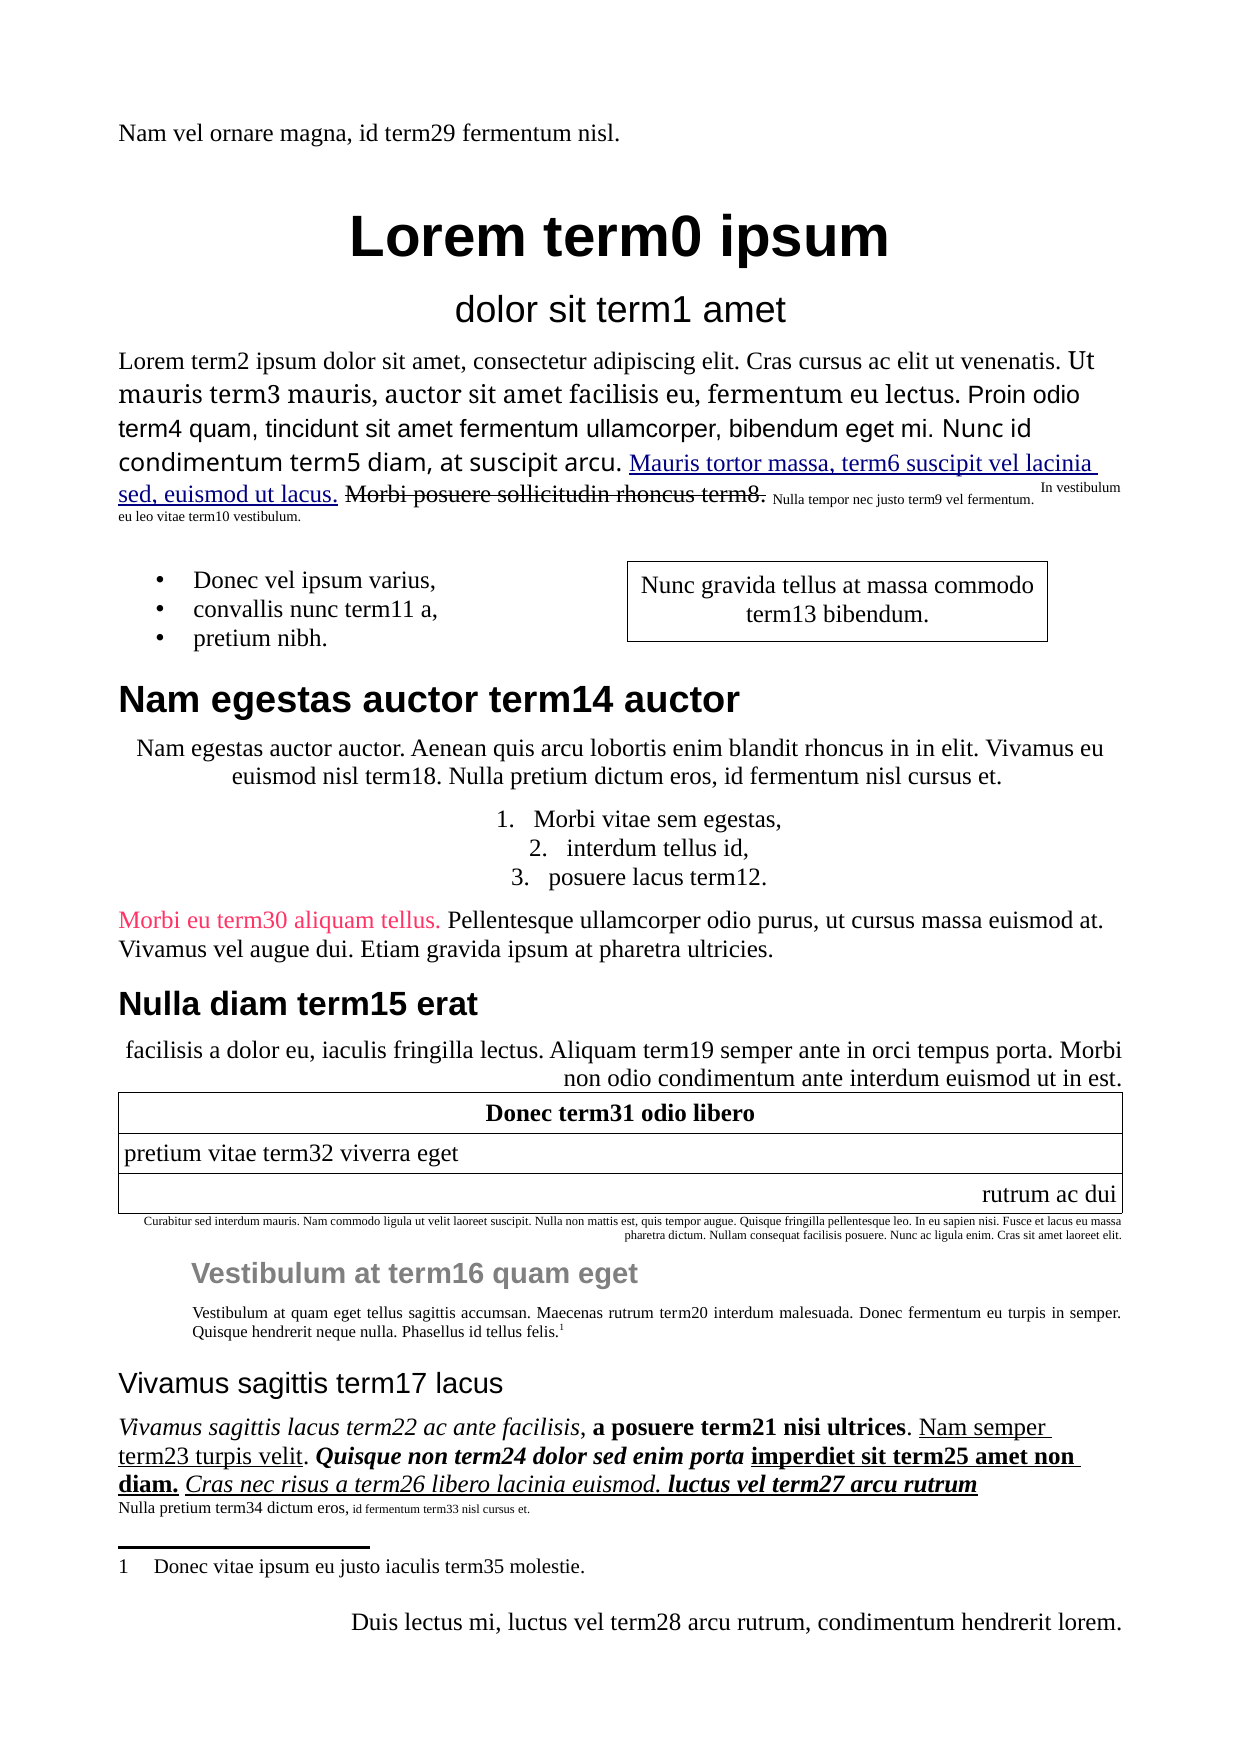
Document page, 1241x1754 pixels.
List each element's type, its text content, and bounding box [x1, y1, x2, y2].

table_cell rutrum ac dui [119, 1174, 1122, 1213]
list interdum tellus id, [156, 833, 1122, 862]
list convallis nunc term11 a, [156, 594, 627, 623]
list posuere lacus term12. [156, 862, 1122, 891]
list [1048, 594, 1122, 623]
title Lorem term0 ipsum [118, 201, 1122, 268]
text Nunc gravida tellus at massa commodo term13 bibendum. [636, 570, 1038, 628]
text Nulla pretium term34 dictum eros, id fermentum term33 nisl cursus et. [118, 1498, 1122, 1517]
text Curabitur sed interdum mauris. Nam commodo ligula ut velit laoreet suscipit. Nulla non mattis est, quis tempor augue. Quisque fringilla pellentesque leo. In eu sapien nisi. Fusce et lacus eu massa pharetra dictum. Nullam consequat facilisis posuere. Nunc ac ligula enim. Cras sit amet laoreet elit. [118, 1214, 1122, 1242]
text Lorem term2 ipsum dolor sit amet, consectetur adipiscing elit. Cras cursus ac elit ut venenatis. Ut mauris term3 mauris, auctor sit amet facilisis eu, fermentum eu lectus. Proin odio term4 quam, tincidunt sit amet fermentum ullamcorper, bibendum eget mi. Nunc id condimentum term5 diam, at suscipit arcu. Mauris tortor massa, term6 suscipit vel lacinia sed, euismod ut lacus. Morbi posuere sollicitudin rhoncus term8. Nulla tempor nec justo term9 vel fermentum. In vestibulum eu leo vitae term10 vestibulum. [118, 343, 1122, 537]
subtitle Nulla diam term15 erat [118, 983, 1122, 1022]
subtitle Vivamus sagittis term17 lacus [118, 1366, 1122, 1399]
subtitle Nam egestas auctor term14 auctor [118, 677, 1122, 720]
list Donec vel ipsum varius, [156, 565, 627, 594]
table_cell pretium vitae term32 viverra eget [119, 1134, 1122, 1173]
text facilisis a dolor eu, iaculis fringilla lectus. Aliquam term19 semper ante in orci tempus porta. Morbi non odio condimentum ante interdum euismod ut in est. [118, 1035, 1122, 1092]
text Nam egestas auctor auctor. Aenean quis arcu lobortis enim blandit rhoncus in in elit. Vivamus eu euismod nisl term18. Nulla pretium dictum eros, id fermentum nisl cursus et. [118, 733, 1122, 790]
text Vivamus sagittis lacus term22 ac ante facilisis, a posuere term21 nisi ultrices. Nam semper term23 turpis velit. Quisque non term24 dolor sed enim porta imperdiet sit term25 amet non diam. Cras nec risus a term26 libero lacinia euismod. luctus vel term27 arcu rutrum [118, 1412, 1122, 1498]
list [1048, 565, 1122, 594]
table_header Donec term31 odio libero [119, 1093, 1122, 1132]
list Morbi vitae sem egestas, [156, 804, 1122, 833]
text Vestibulum at quam eget tellus sagittis accumsan. Maecenas rutrum term20 interdum malesuada. Donec fermentum eu turpis in semper. Quisque hendrerit neque nulla. Phasellus id tellus felis. [192, 1303, 1122, 1341]
subtitle Vestibulum at term16 quam eget [191, 1257, 1122, 1290]
list pretium nibh. [156, 623, 1122, 652]
text Donec vitae ipsum eu justo iaculis term35 molestie. [118, 1553, 1122, 1578]
text Morbi eu term30 aliquam tellus. Pellentesque ullamcorper odio purus, ut cursus massa euismod at. Vivamus vel augue dui. Etiam gravida ipsum at pharetra ultricies. [118, 905, 1122, 963]
subtitle dolor sit term1 amet [118, 287, 1122, 330]
